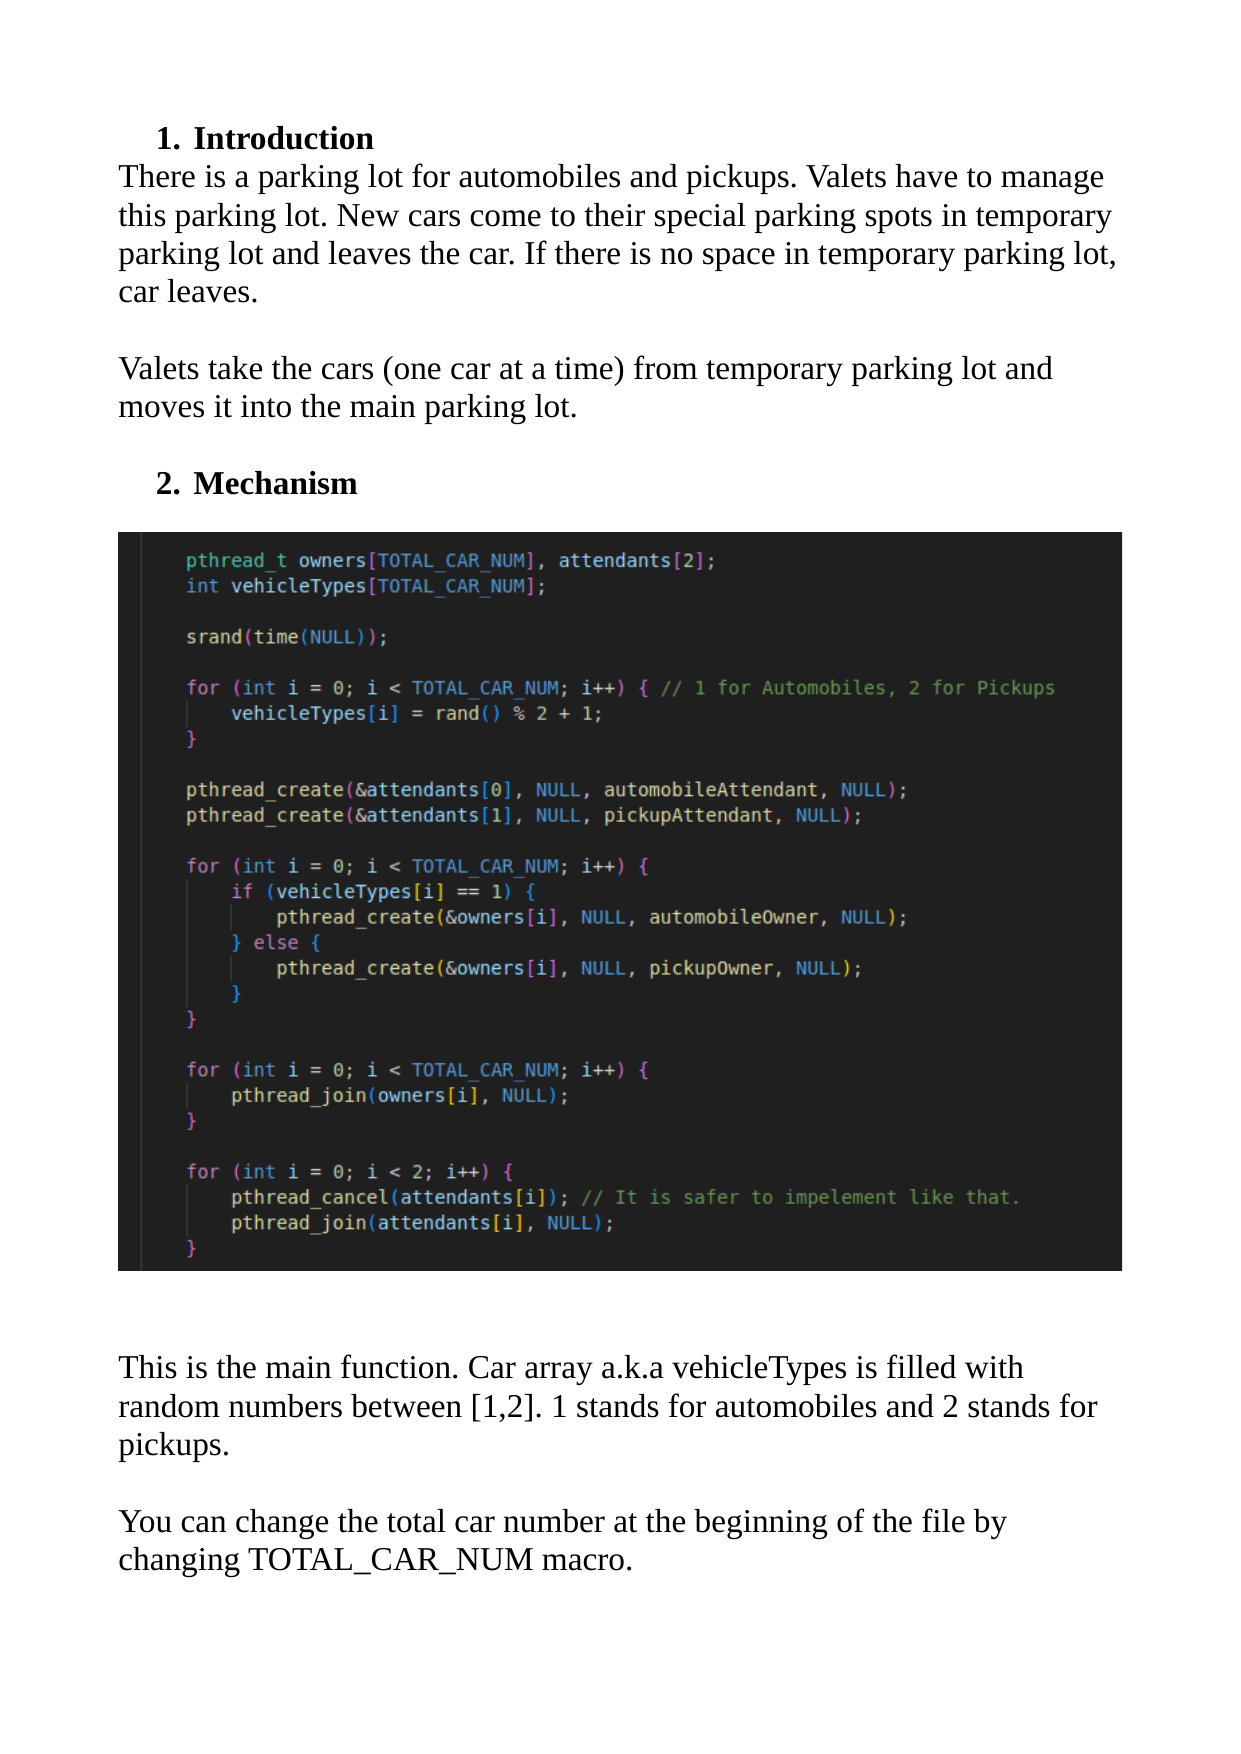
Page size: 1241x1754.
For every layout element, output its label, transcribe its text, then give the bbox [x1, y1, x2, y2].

text This is the main function. Car array a.k.a vehicleTypes is filled with random numbers between [1,2]. 1 stands for automobiles and 2 stands for pickups. [118, 1347, 1122, 1462]
picture [118, 532, 1123, 1271]
text You can change the total car number at the beginning of the file by changing TOTAL_CAR_NUM macro. [118, 1501, 1122, 1577]
list Introduction [156, 118, 1122, 156]
text There is a parking lot for automobiles and pickups. Valets have to manage this parking lot. New cars come to their special parking spots in temporary parking lot and leaves the car. If there is no space in temporary parking lot, car leaves. [118, 156, 1122, 310]
text Valets take the cars (one car at a time) from temporary parking lot and moves it into the main parking lot. [118, 348, 1122, 425]
list Mechanism [156, 463, 1122, 501]
